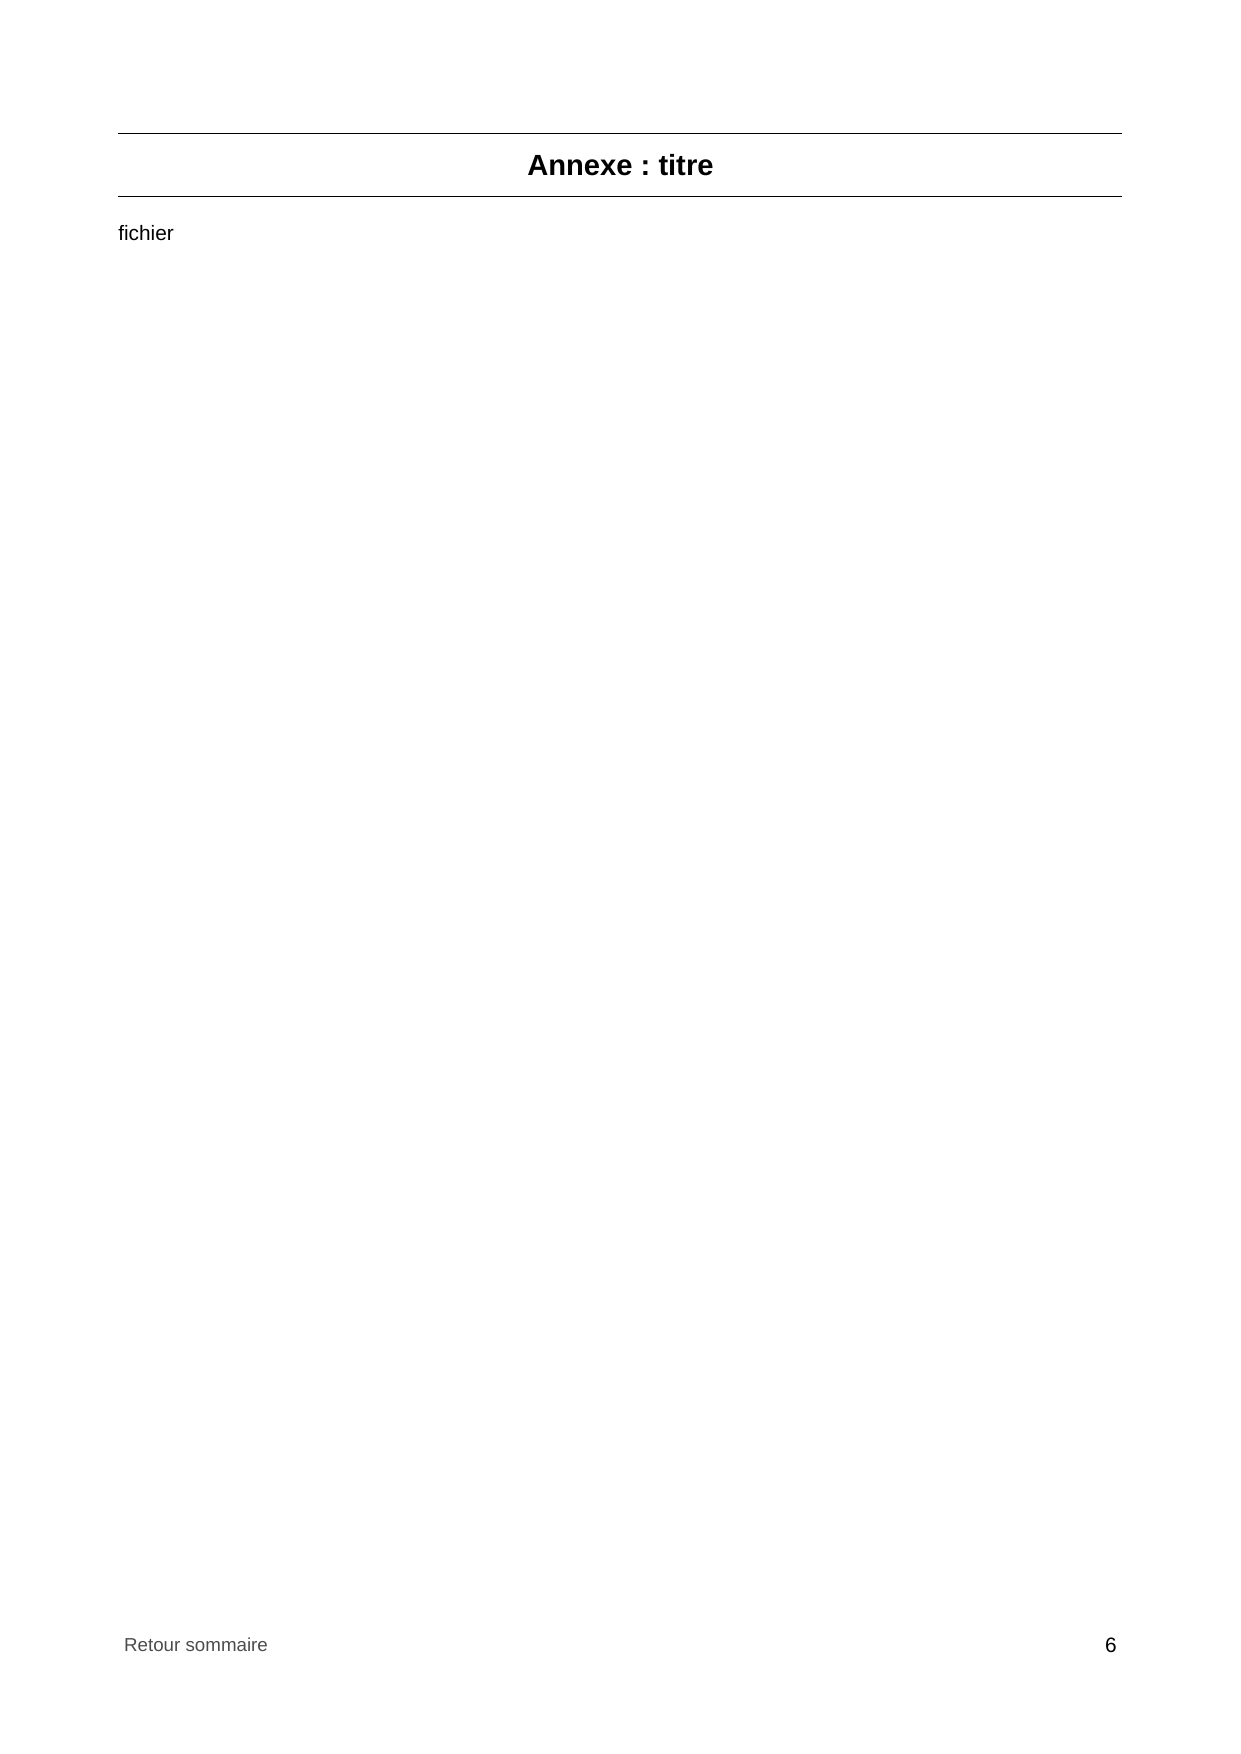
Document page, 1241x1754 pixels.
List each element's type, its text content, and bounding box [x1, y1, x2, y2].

text fichier [118, 220, 1122, 244]
subtitle Annexe : titre [118, 134, 1122, 196]
